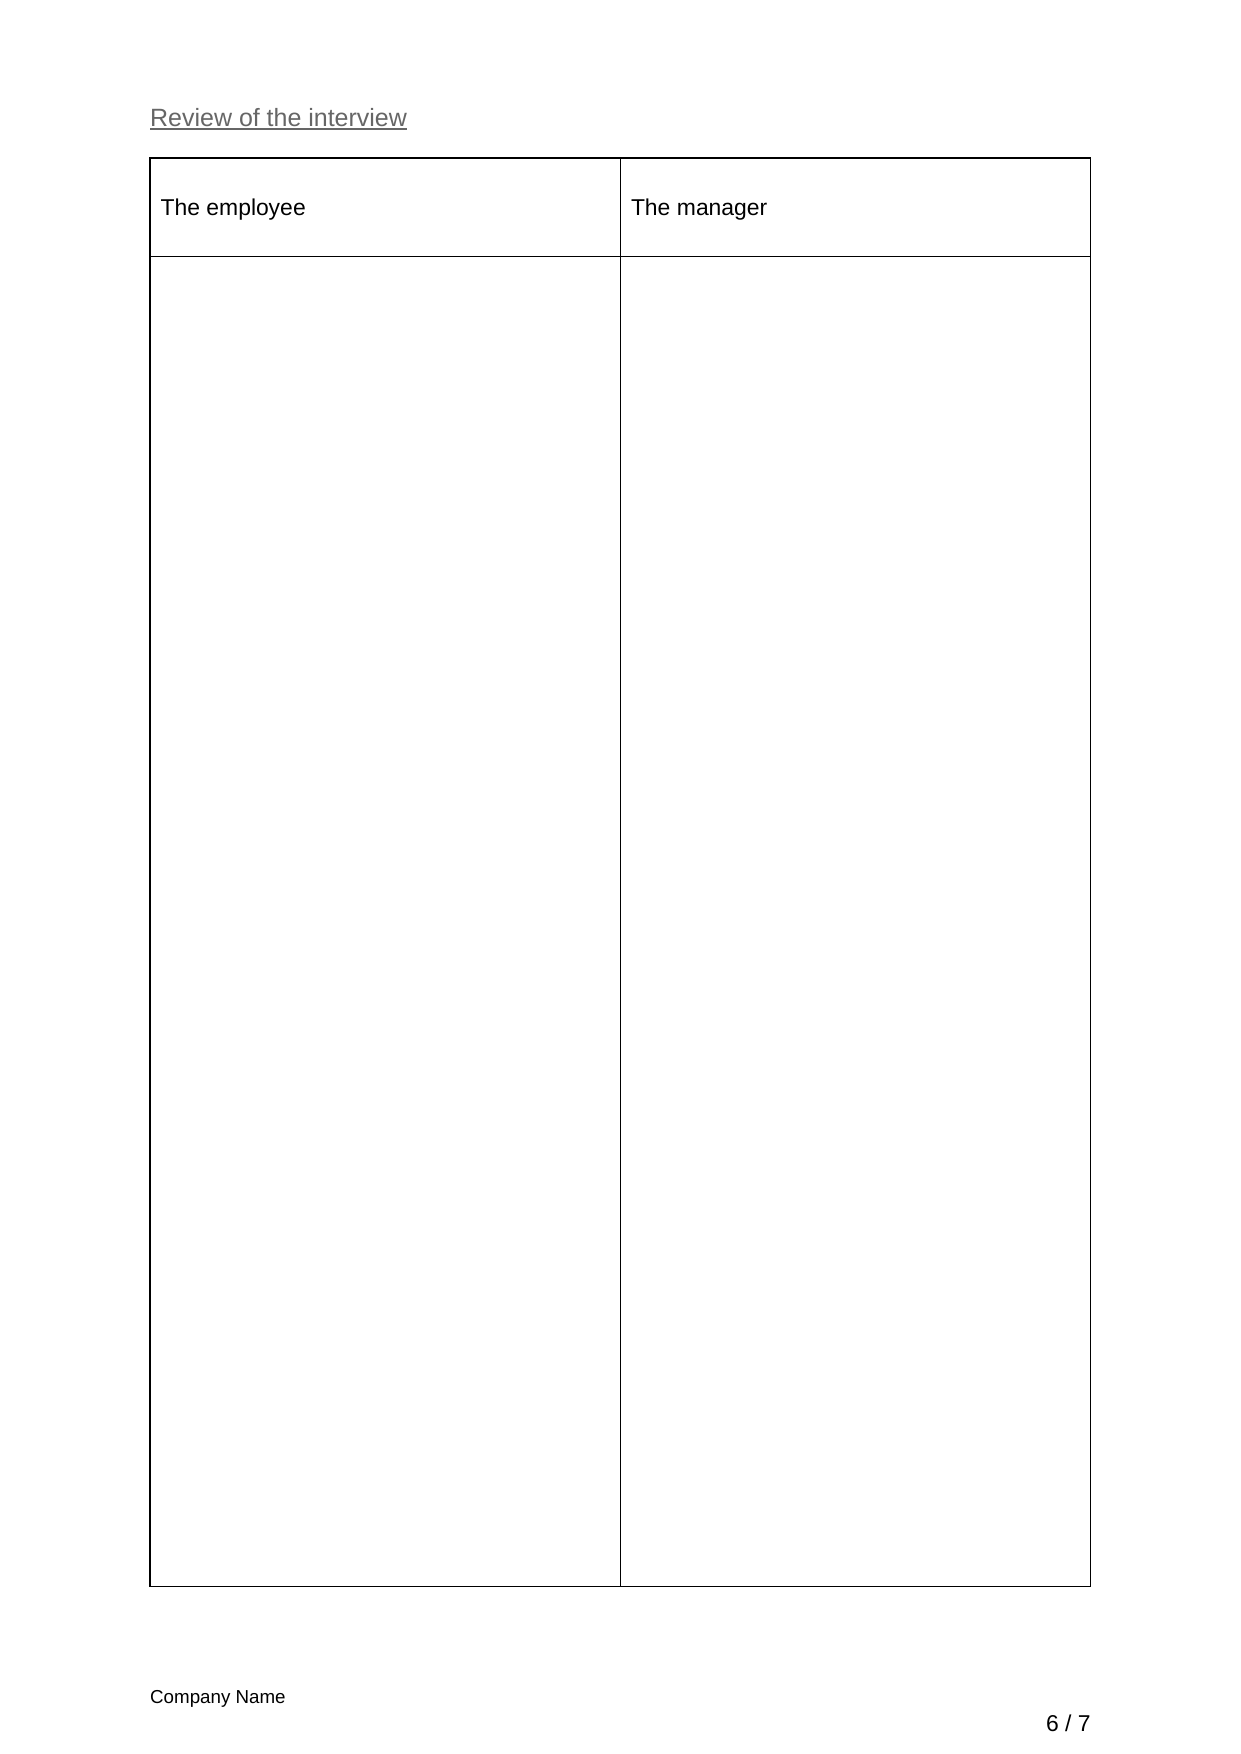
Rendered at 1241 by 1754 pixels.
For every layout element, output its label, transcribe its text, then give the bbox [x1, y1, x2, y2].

table_cell [151, 257, 620, 1586]
table_cell [621, 257, 1090, 1586]
subtitle Review of the interview [150, 103, 1090, 132]
table_header The manager [621, 159, 1090, 256]
table_header The employee [151, 159, 620, 256]
